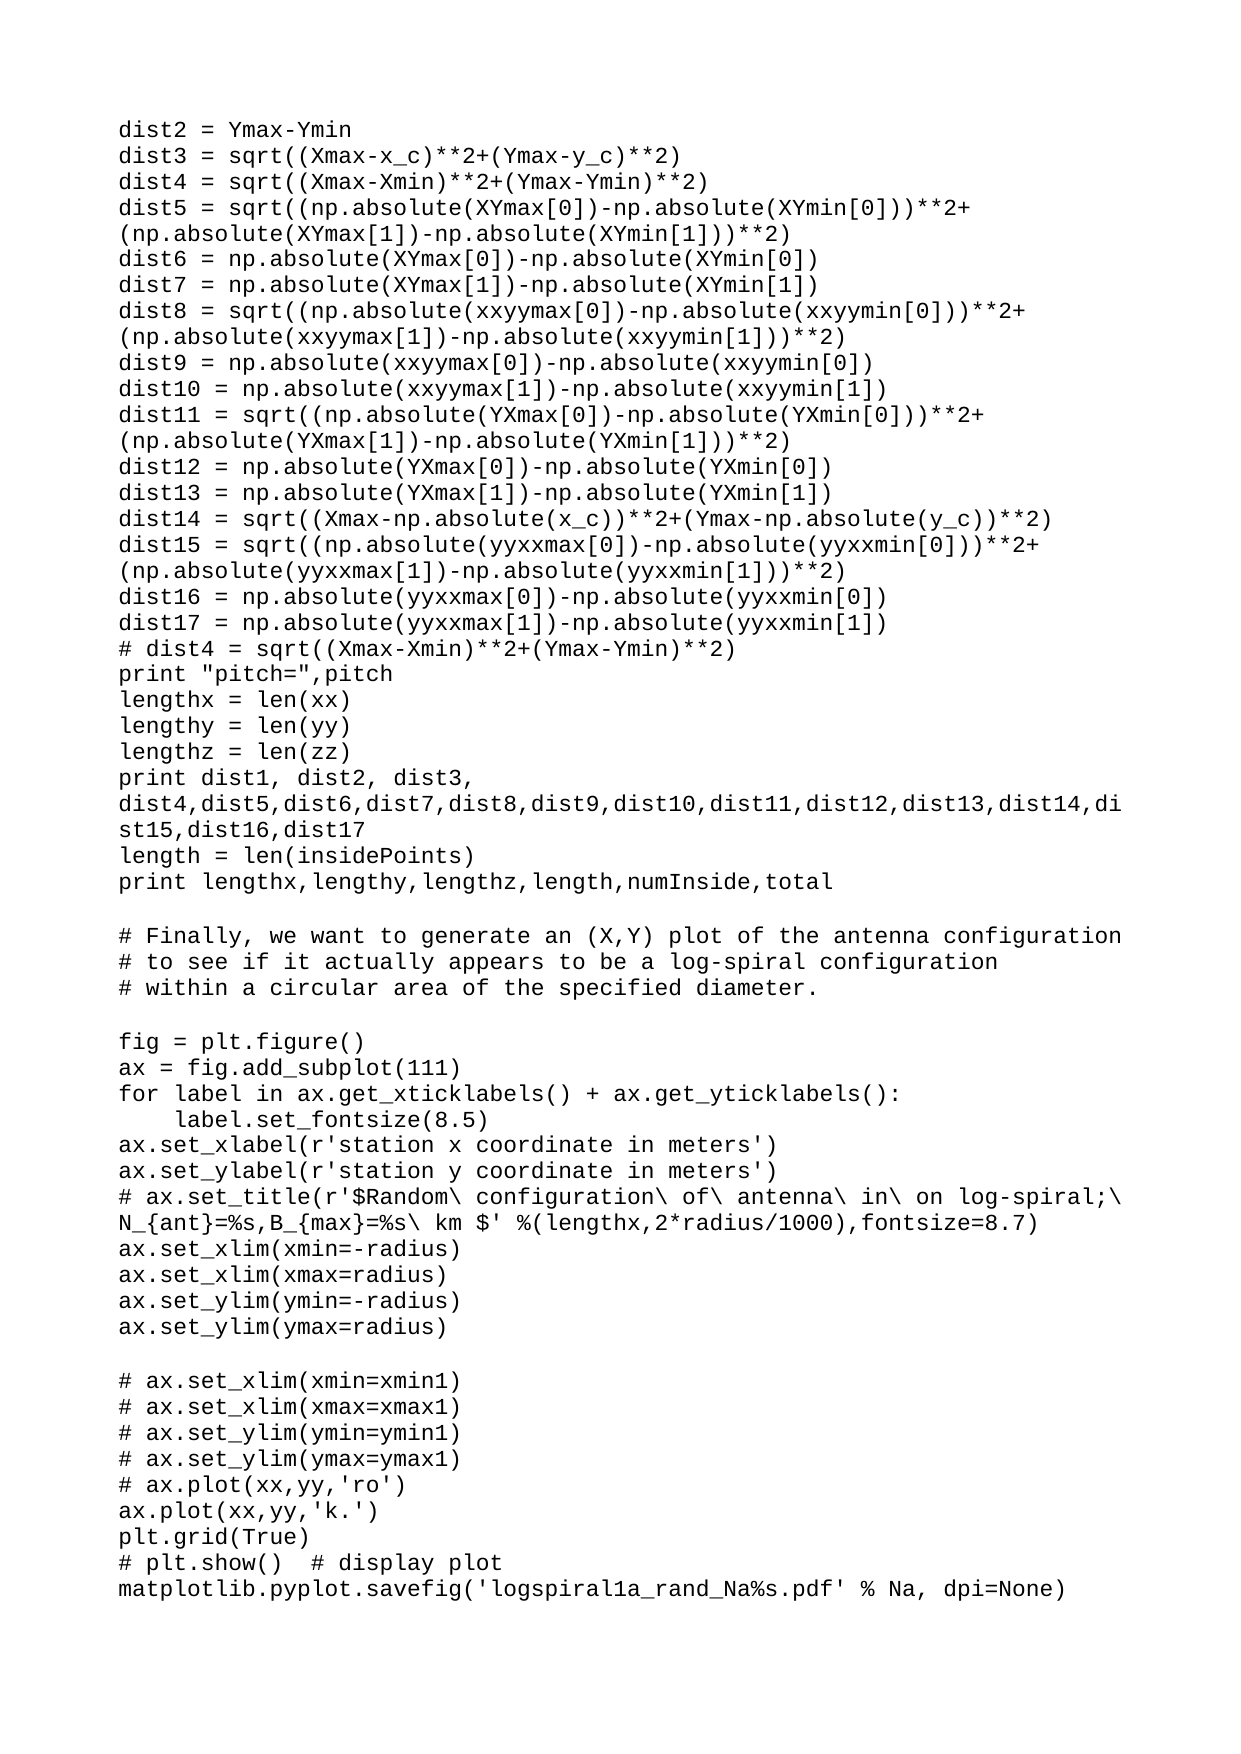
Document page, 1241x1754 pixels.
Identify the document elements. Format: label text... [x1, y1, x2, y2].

text lengthy = len(yy) [118, 715, 1122, 741]
text length = len(insidePoints) [118, 844, 1122, 870]
text # ax.set_ylim(ymax=ymax1) [118, 1447, 1122, 1473]
text matplotlib.pyplot.savefig('logspiral1a_rand_Na%s.pdf' % Na, dpi=None) [118, 1577, 1122, 1603]
text # ax.plot(xx,yy,'ro') [118, 1473, 1122, 1499]
text print "pitch=",pitch [118, 663, 1122, 689]
text label.set_fontsize(8.5) [118, 1108, 1122, 1134]
text dist5 = sqrt((np.absolute(XYmax[0])-np.absolute(XYmin[0]))**2+(np.absolute(XYmax[1])-np.absolute(XYmin[1]))**2) [118, 196, 1122, 248]
text ax.set_ylabel(r'station y coordinate in meters') [118, 1160, 1122, 1186]
text print lengthx,lengthy,lengthz,length,numInside,total [118, 870, 1122, 896]
text # ax.set_xlim(xmin=xmin1) [118, 1369, 1122, 1395]
text dist7 = np.absolute(XYmax[1])-np.absolute(XYmin[1]) [118, 274, 1122, 300]
text # plt.show() # display plot [118, 1551, 1122, 1577]
text # ax.set_title(r'$Random\ configuration\ of\ antenna\ in\ on log-spiral;\ N_{ant}=%s,B_{max}=%s\ km $' %(lengthx,2*radius/1000),fontsize=8.7) [118, 1186, 1122, 1238]
text # to see if it actually appears to be a log-spiral configuration [118, 950, 1122, 976]
text dist13 = np.absolute(YXmax[1])-np.absolute(YXmin[1]) [118, 481, 1122, 507]
text ax.set_ylim(ymax=radius) [118, 1315, 1122, 1341]
text dist4 = sqrt((Xmax-Xmin)**2+(Ymax-Ymin)**2) [118, 170, 1122, 196]
text lengthz = len(zz) [118, 741, 1122, 767]
text dist8 = sqrt((np.absolute(xxyymax[0])-np.absolute(xxyymin[0]))**2+(np.absolute(xxyymax[1])-np.absolute(xxyymin[1]))**2) [118, 300, 1122, 352]
text # ax.set_ylim(ymin=ymin1) [118, 1421, 1122, 1447]
text dist15 = sqrt((np.absolute(yyxxmax[0])-np.absolute(yyxxmin[0]))**2+(np.absolute(yyxxmax[1])-np.absolute(yyxxmin[1]))**2) [118, 533, 1122, 585]
text dist6 = np.absolute(XYmax[0])-np.absolute(XYmin[0]) [118, 248, 1122, 274]
text plt.grid(True) [118, 1525, 1122, 1551]
text ax.set_ylim(ymin=-radius) [118, 1289, 1122, 1315]
text # Finally, we want to generate an (X,Y) plot of the antenna configuration [118, 924, 1122, 950]
text dist9 = np.absolute(xxyymax[0])-np.absolute(xxyymin[0]) [118, 352, 1122, 377]
text dist14 = sqrt((Xmax-np.absolute(x_c))**2+(Ymax-np.absolute(y_c))**2) [118, 507, 1122, 533]
text ax = fig.add_subplot(111) [118, 1056, 1122, 1082]
text dist11 = sqrt((np.absolute(YXmax[0])-np.absolute(YXmin[0]))**2+(np.absolute(YXmax[1])-np.absolute(YXmin[1]))**2) [118, 403, 1122, 455]
text dist12 = np.absolute(YXmax[0])-np.absolute(YXmin[0]) [118, 455, 1122, 481]
text ax.set_xlim(xmax=radius) [118, 1263, 1122, 1289]
text # within a circular area of the specified diameter. [118, 976, 1122, 1002]
text dist10 = np.absolute(xxyymax[1])-np.absolute(xxyymin[1]) [118, 377, 1122, 403]
text ax.plot(xx,yy,'k.') [118, 1499, 1122, 1525]
text # ax.set_xlim(xmax=xmax1) [118, 1395, 1122, 1421]
text lengthx = len(xx) [118, 689, 1122, 715]
text print dist1, dist2, dist3, dist4,dist5,dist6,dist7,dist8,dist9,dist10,dist11,dist12,dist13,dist14,dist15,dist16,dist17 [118, 767, 1122, 844]
text for label in ax.get_xticklabels() + ax.get_yticklabels(): [118, 1082, 1122, 1108]
text dist16 = np.absolute(yyxxmax[0])-np.absolute(yyxxmin[0]) [118, 585, 1122, 611]
text ax.set_xlabel(r'station x coordinate in meters') [118, 1134, 1122, 1160]
text dist3 = sqrt((Xmax-x_c)**2+(Ymax-y_c)**2) [118, 144, 1122, 170]
text ax.set_xlim(xmin=-radius) [118, 1238, 1122, 1263]
text dist2 = Ymax-Ymin [118, 118, 1122, 144]
text dist17 = np.absolute(yyxxmax[1])-np.absolute(yyxxmin[1]) [118, 611, 1122, 637]
text fig = plt.figure() [118, 1030, 1122, 1056]
text # dist4 = sqrt((Xmax-Xmin)**2+(Ymax-Ymin)**2) [118, 637, 1122, 663]
